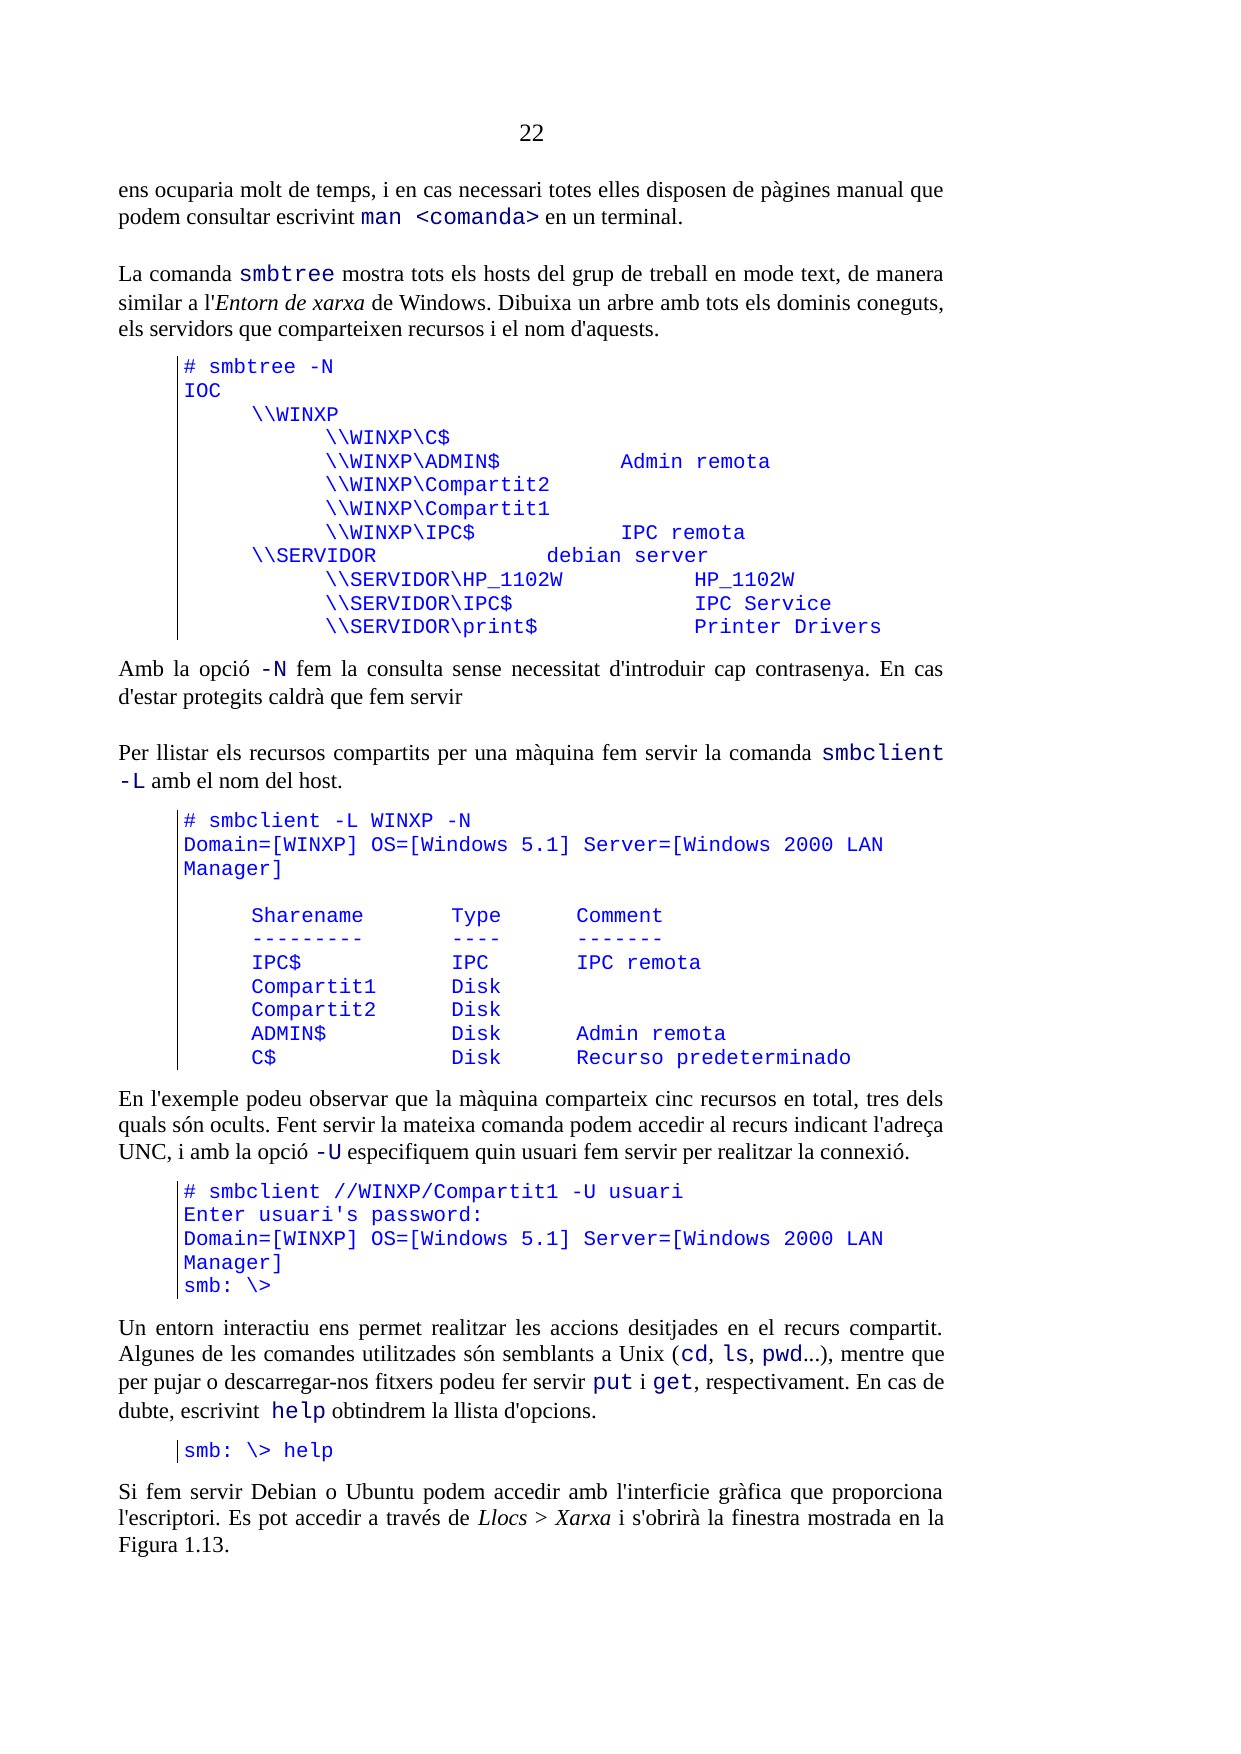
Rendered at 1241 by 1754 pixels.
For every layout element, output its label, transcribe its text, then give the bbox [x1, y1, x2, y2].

text \\SERVIDOR\print$ Printer Drivers [178, 616, 886, 640]
text \\WINXP\Compartit2 [178, 474, 886, 498]
text \\WINXP\Compartit1 [178, 498, 886, 522]
text \\SERVIDOR\HP_1102W HP_1102W [178, 569, 886, 593]
text En l'exemple podeu observar que la màquina comparteix cinc recursos en total, tres dels quals són ocults. Fent servir la mateixa comanda podem accedir al recurs indicant l'adreça UNC, i amb la opció -U especifiquem quin usuari fem servir per realitzar la connexió. [118, 1085, 945, 1166]
text ens ocuparia molt de temps, i en cas necessari totes elles disposen de pàgines manual que podem consultar escrivint man <comanda> en un terminal. [118, 176, 945, 231]
text Compartit1 Disk [178, 976, 886, 999]
text Domain=[WINXP] OS=[Windows 5.1] Server=[Windows 2000 LAN Manager] [178, 834, 886, 881]
text Per llistar els recursos compartits per una màquina fem servir la comanda smbclient -L amb el nom del host. [118, 739, 945, 795]
text # smbtree -N [178, 356, 886, 380]
text ADMIN$ Disk Admin remota [178, 1023, 886, 1047]
text Amb la opció -N fem la consulta sense necessitat d'introduir cap contrasenya. En cas d'estar protegits caldrà que fem servir [118, 655, 945, 709]
text \\WINXP\IPC$ IPC remota [178, 522, 886, 545]
text Sharename Type Comment [178, 905, 886, 928]
text --------- ---- ------- [178, 928, 886, 952]
text La comanda smbtree mostra tots els hosts del grup de treball en mode text, de manera similar a l'Entorn de xarxa de Windows. Dibuixa un arbre amb tots els dominis coneguts, els servidors que comparteixen recursos i el nom d'aquests. [118, 261, 945, 341]
text Domain=[WINXP] OS=[Windows 5.1] Server=[Windows 2000 LAN Manager] [178, 1228, 886, 1275]
text \\SERVIDOR debian server [178, 545, 886, 569]
text # smbclient -L WINXP -N [178, 810, 886, 834]
text \\SERVIDOR\IPC$ IPC Service [178, 593, 886, 616]
text smb: \> help [178, 1440, 886, 1463]
text smb: \> [178, 1275, 886, 1299]
text \\WINXP\C$ [178, 427, 886, 451]
text \\WINXP\ADMIN$ Admin remota [178, 451, 886, 474]
text Compartit2 Disk [178, 999, 886, 1023]
text \\WINXP [178, 403, 886, 427]
text IOC [178, 380, 886, 403]
text Un entorn interactiu ens permet realitzar les accions desitjades en el recurs compartit. Algunes de les comandes utilitzades són semblants a Unix (cd, ls, pwd...), mentre que per pujar o descarregar-nos fitxers podeu fer servir put i get, respectivament. En cas de dubte, escrivint help obtindrem la llista d'opcions. [118, 1314, 945, 1425]
text # smbclient //WINXP/Compartit1 -U usuari [178, 1181, 886, 1204]
text Enter usuari's password: [178, 1204, 886, 1228]
text Si fem servir Debian o Ubuntu podem accedir amb l'interficie gràfica que proporciona l'escriptori. Es pot accedir a través de Llocs > Xarxa i s'obrirà la finestra mostrada en la Figura 1.13. [118, 1478, 945, 1557]
text IPC$ IPC IPC remota [178, 952, 886, 976]
text C$ Disk Recurso predeterminado [178, 1047, 886, 1070]
